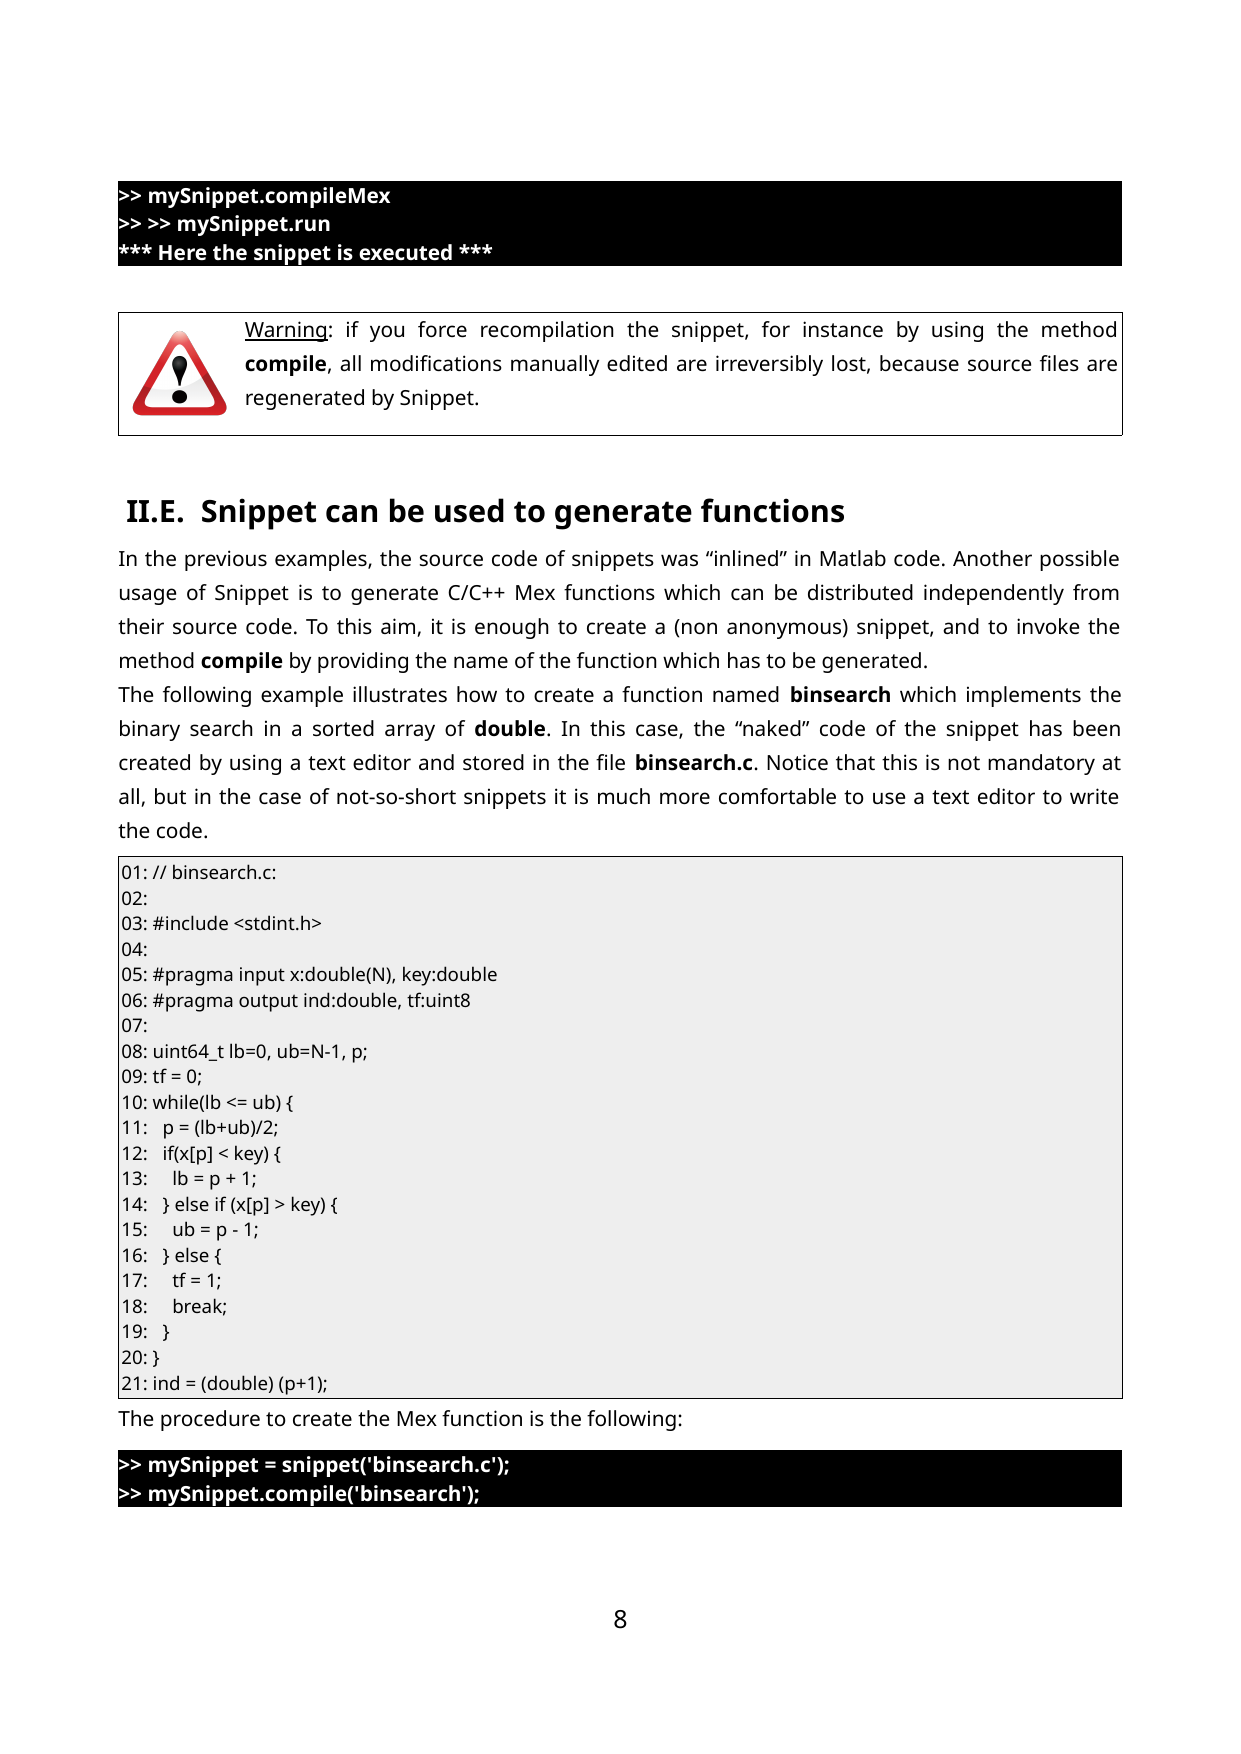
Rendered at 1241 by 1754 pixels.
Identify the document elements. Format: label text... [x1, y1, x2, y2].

text >> mySnippet.compileMex [118, 181, 1122, 209]
text 01: // binsearch.c: [119, 857, 1122, 882]
text >> mySnippet.compile('binsearch'); [118, 1479, 1122, 1507]
text 15: ub = p - 1; [119, 1214, 1122, 1239]
table_header Warning: if you force recompilation the snippet, for instance by using the method compile, all modifications manually edited are irreversibly lost, because source files are regenerated by Snippet. [242, 313, 1122, 435]
text 03: #include <stdint.h> [119, 907, 1122, 933]
text 11: p = (lb+ub)/2; [119, 1112, 1122, 1137]
text 10: while(lb <= ub) { [119, 1086, 1122, 1112]
text 16: } else { [119, 1239, 1122, 1265]
text 04: [119, 933, 1122, 958]
text In the previous examples, the source code of snippets was “inlined” in Matlab code. Another possible usage of Snippet is to generate C/C++ Mex functions which can be distributed independently from their source code. To this aim, it is enough to create a (non anonymous) snippet, and to invoke the method compile by providing the name of the function which has to be generated. [118, 544, 1122, 674]
text The following example illustrates how to create a function named binsearch which implements the binary search in a sorted array of double. In this case, the “naked” code of the snippet has been created by using a text editor and stored in the file binsearch.c. Notice that this is not mandatory at all, but in the case of not-so-short snippets it is much more comfortable to use a text editor to write the code. [118, 680, 1122, 845]
text 19: } [119, 1316, 1122, 1341]
text 20: } [119, 1341, 1122, 1367]
text 06: #pragma output ind:double, tf:uint8 [119, 984, 1122, 1009]
text 21: ind = (double) (p+1); [119, 1367, 1122, 1398]
text 05: #pragma input x:double(N), key:double [119, 958, 1122, 984]
text 18: break; [119, 1290, 1122, 1316]
picture [121, 315, 238, 432]
text 07: [119, 1009, 1122, 1035]
table_header [119, 313, 242, 435]
text 08: uint64_t lb=0, ub=N-1, p; [119, 1035, 1122, 1061]
text 17: tf = 1; [119, 1265, 1122, 1290]
text 13: lb = p + 1; [119, 1163, 1122, 1188]
text The procedure to create the Mex function is the following: [118, 1404, 1122, 1433]
text 02: [119, 882, 1122, 907]
text >> >> mySnippet.run [118, 209, 1122, 238]
text *** Here the snippet is executed *** [118, 238, 1122, 266]
text 12: if(x[p] < key) { [119, 1137, 1122, 1163]
text >> mySnippet = snippet('binsearch.c'); [118, 1450, 1122, 1479]
subtitle Snippet can be used to generate functions [118, 490, 1122, 531]
text 09: tf = 0; [119, 1061, 1122, 1086]
text 14: } else if (x[p] > key) { [119, 1188, 1122, 1214]
